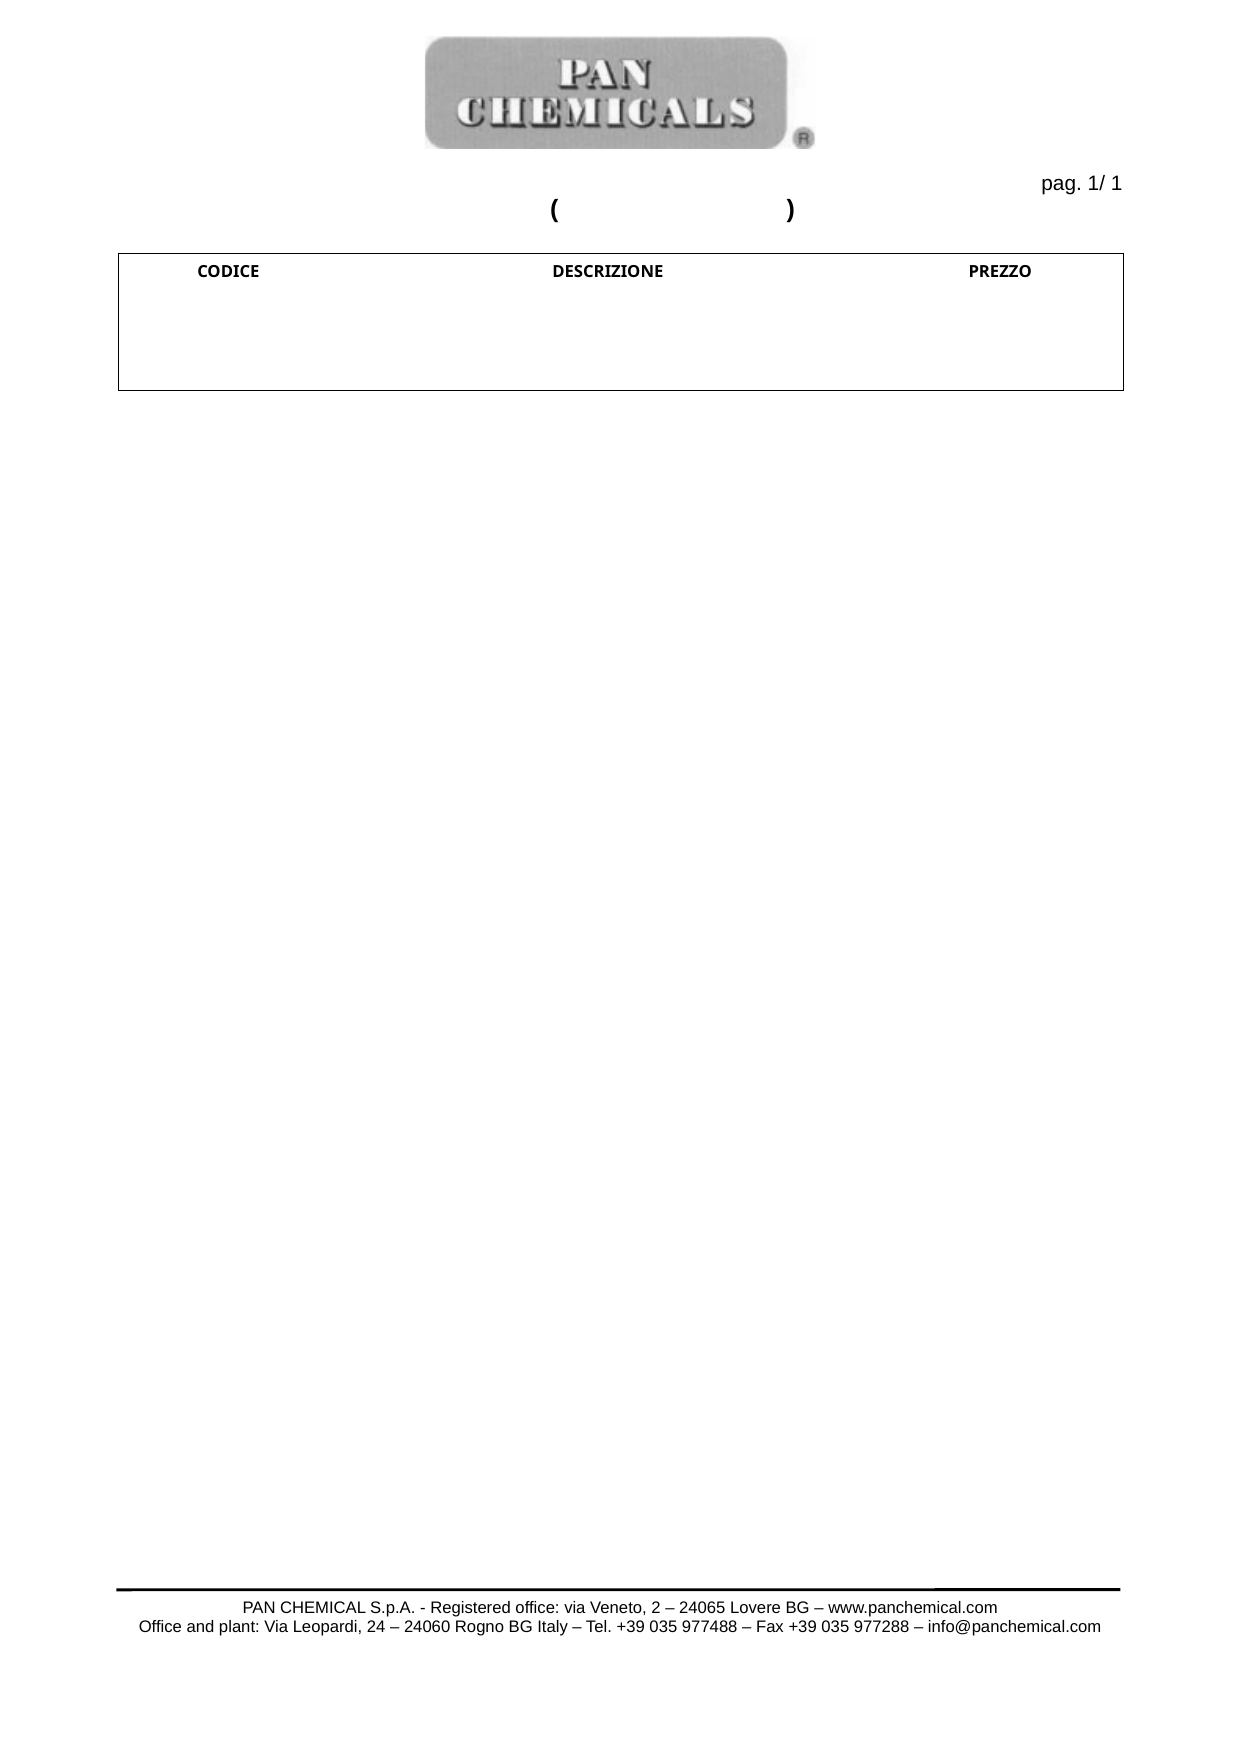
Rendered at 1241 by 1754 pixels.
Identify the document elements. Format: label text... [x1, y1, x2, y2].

table_cell [339, 356, 878, 390]
table_header DESCRIZIONE [339, 254, 878, 288]
table_cell [878, 356, 1123, 390]
table_cell </for> [119, 356, 339, 390]
table_cell <item[1]> [339, 322, 878, 356]
table_cell <for each="item in obj_product(o.id)"> [119, 288, 1123, 322]
table_header CODICE [119, 254, 339, 288]
table_cell <item[0]> [119, 322, 339, 356]
table_header PREZZO [878, 254, 1123, 288]
table_cell <item[2]> [878, 322, 1123, 356]
picture [424, 36, 816, 149]
